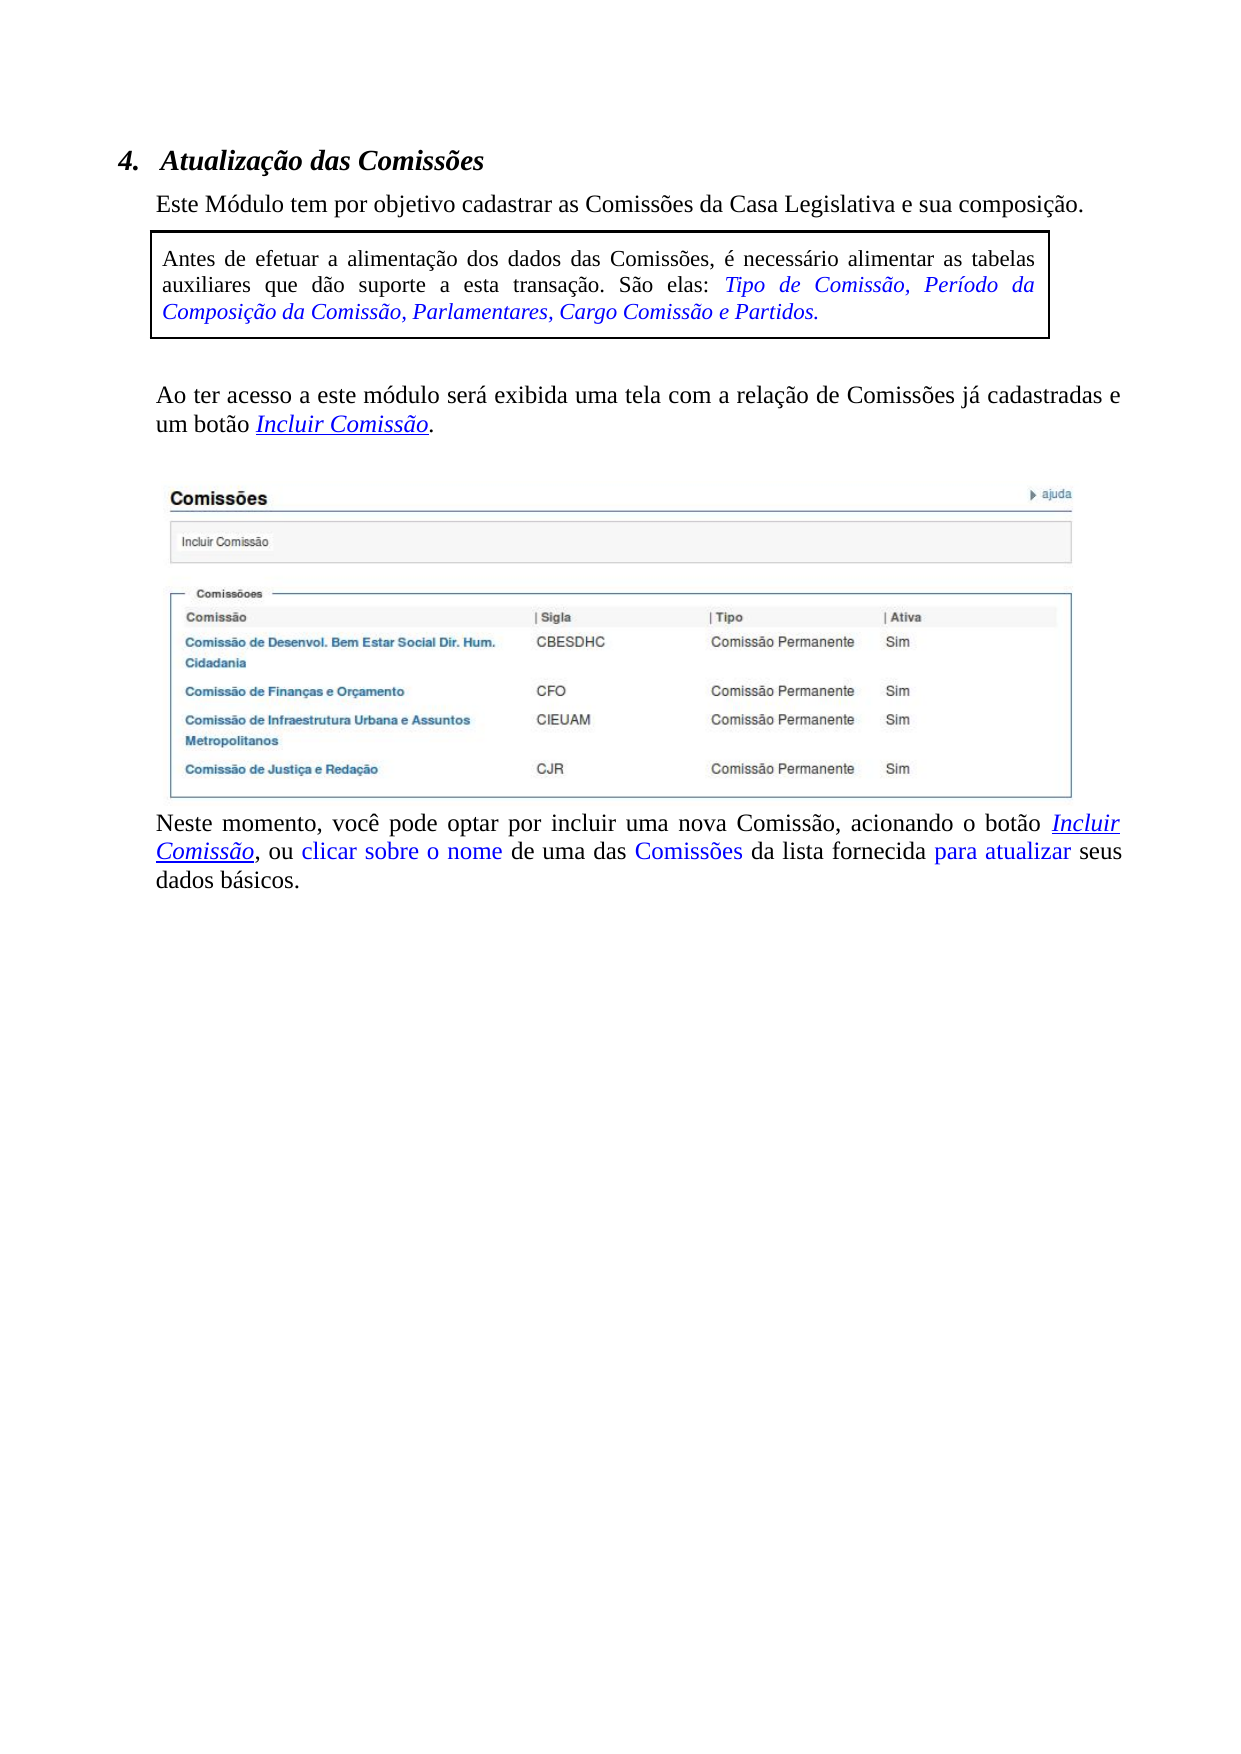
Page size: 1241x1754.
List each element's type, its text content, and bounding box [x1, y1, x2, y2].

picture [161, 481, 1080, 807]
subtitle 4. Atualização das Comissões [118, 143, 1122, 177]
text Este Módulo tem por objetivo cadastrar as Comissões da Casa Legislativa e sua composição. [156, 189, 1122, 218]
text Ao ter acesso a este módulo será exibida uma tela com a relação de Comissões já cadastradas e um botão Incluir Comissão. [156, 380, 1122, 437]
text Neste momento, você pode optar por incluir uma nova Comissão, acionando o botão Incluir Comissão, ou clicar sobre o nome de uma das Comissões da lista fornecida para atualizar seus dados básicos. [156, 484, 1122, 894]
table_header Antes de efetuar a alimentação dos dados das Comissões, é necessário alimentar as tabelas auxiliares que dão suporte a esta transação. São elas: Tipo de Comissão, Período da Composição da Comissão, Parlamentares, Cargo Comissão e Partidos. [152, 233, 1048, 337]
